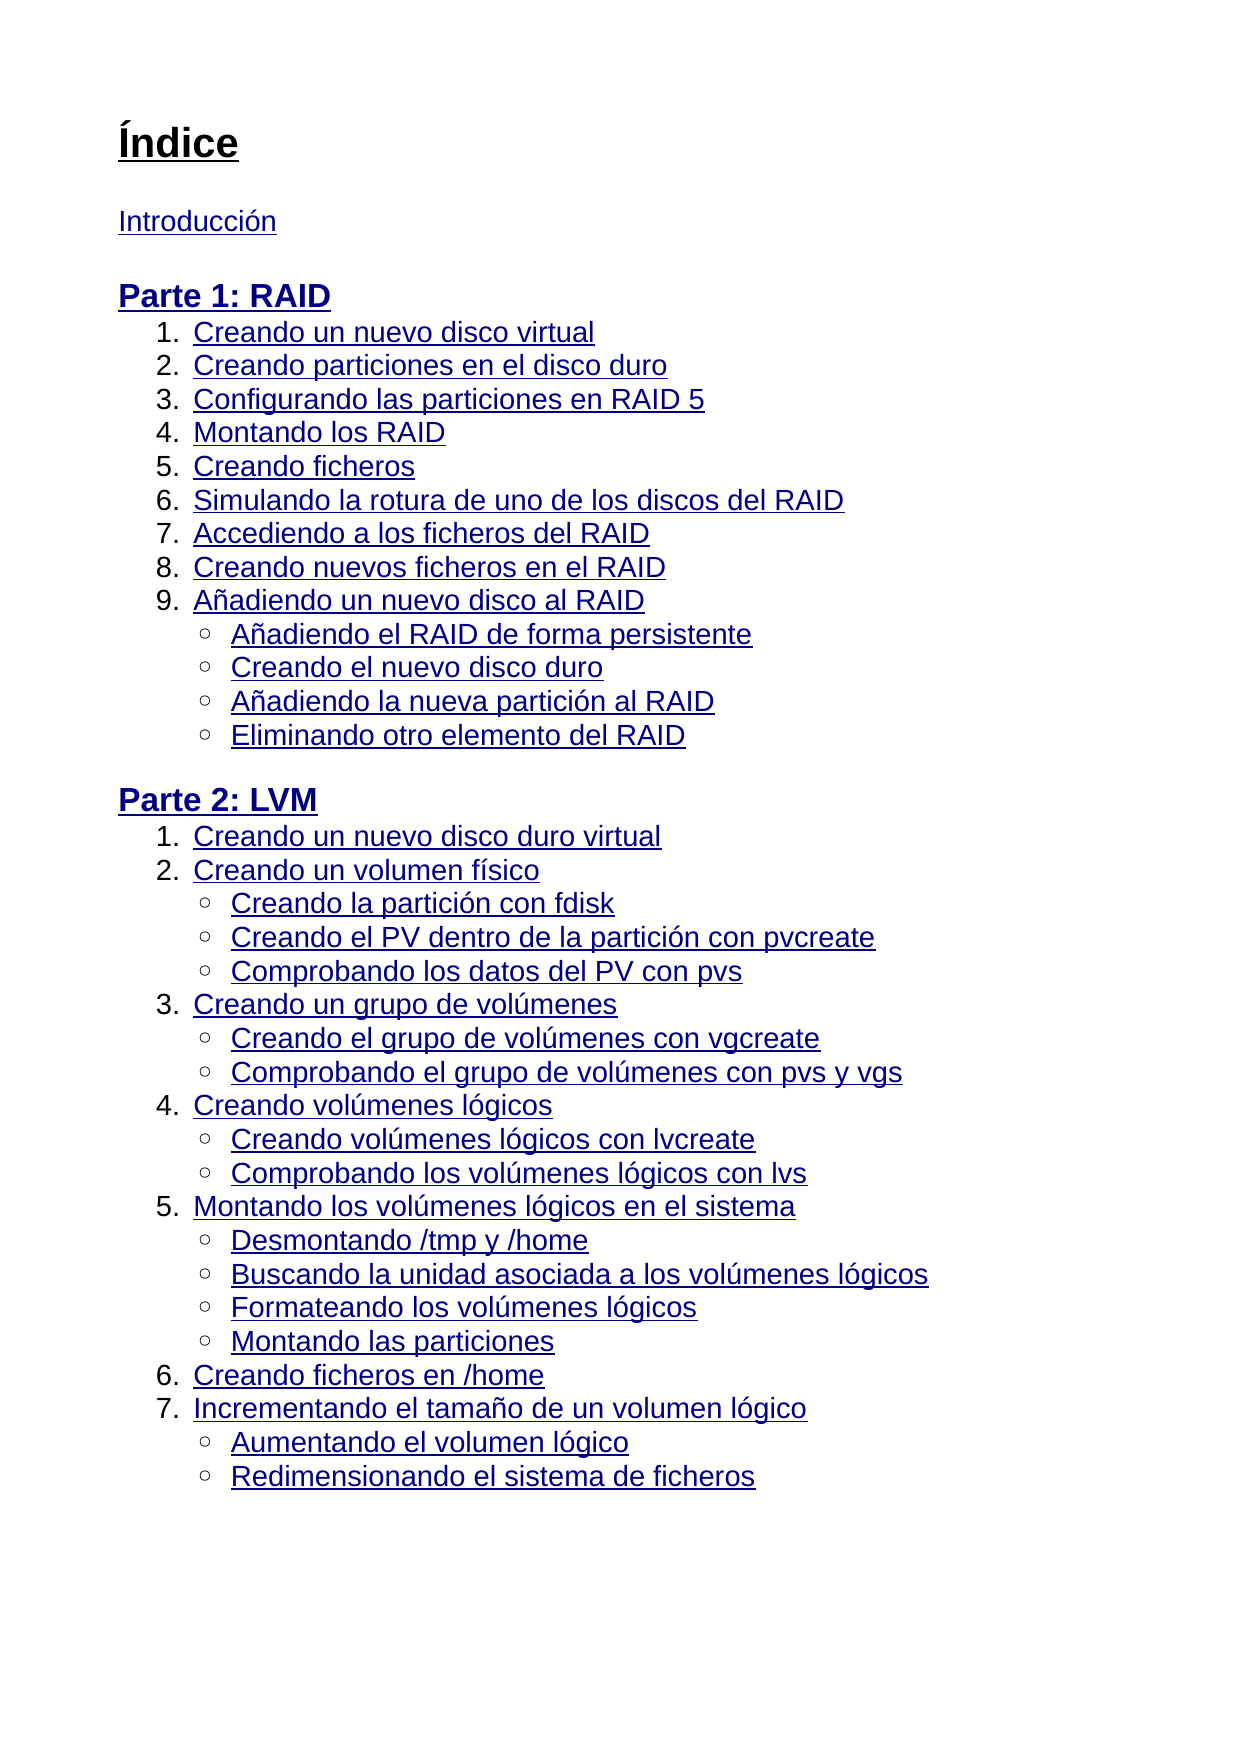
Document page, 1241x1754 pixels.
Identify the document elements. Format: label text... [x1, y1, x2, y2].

list Creando un grupo de volúmenes [156, 987, 1122, 1021]
list Comprobando el grupo de volúmenes con pvs y vgs [193, 1054, 1122, 1088]
list Simulando la rotura de uno de los discos del RAID [156, 483, 1122, 516]
list Montando los RAID [156, 416, 1122, 449]
list Buscando la unidad asociada a los volúmenes lógicos [193, 1257, 1122, 1290]
list Creando volúmenes lógicos con lvcreate [193, 1122, 1122, 1156]
text Introducción [118, 204, 1122, 238]
list Desmontando /tmp y /home [193, 1223, 1122, 1257]
list Montando las particiones [193, 1324, 1122, 1358]
list Creando el PV dentro de la partición con pvcreate [193, 920, 1122, 953]
list Creando un nuevo disco virtual [156, 315, 1122, 348]
list Añadiendo la nueva partición al RAID [193, 684, 1122, 718]
list Creando un volumen físico [156, 852, 1122, 886]
list Añadiendo el RAID de forma persistente [193, 617, 1122, 651]
list Comprobando los volúmenes lógicos con lvs [193, 1156, 1122, 1189]
list Añadiendo un nuevo disco al RAID [156, 583, 1122, 617]
list Configurando las particiones en RAID 5 [156, 382, 1122, 416]
list Creando el grupo de volúmenes con vgcreate [193, 1021, 1122, 1054]
list Aumentando el volumen lógico [193, 1425, 1122, 1459]
list Redimensionando el sistema de ficheros [193, 1459, 1122, 1492]
text Índice [118, 118, 1122, 166]
list Creando particiones en el disco duro [156, 348, 1122, 382]
list Creando el nuevo disco duro [193, 651, 1122, 684]
list Eliminando otro elemento del RAID [193, 718, 1122, 752]
list Incrementando el tamaño de un volumen lógico [156, 1391, 1122, 1425]
list Montando los volúmenes lógicos en el sistema [156, 1189, 1122, 1223]
text Parte 1: RAID [118, 276, 1122, 315]
list Creando ficheros [156, 449, 1122, 483]
text Parte 2: LVM [118, 781, 1122, 819]
list Creando nuevos ficheros en el RAID [156, 550, 1122, 583]
list Comprobando los datos del PV con pvs [193, 953, 1122, 987]
list Accediendo a los ficheros del RAID [156, 516, 1122, 550]
list Creando la partición con fdisk [193, 886, 1122, 920]
list Formateando los volúmenes lógicos [193, 1290, 1122, 1324]
list Creando volúmenes lógicos [156, 1088, 1122, 1122]
list Creando un nuevo disco duro virtual [156, 819, 1122, 852]
list Creando ficheros en /home [156, 1358, 1122, 1391]
